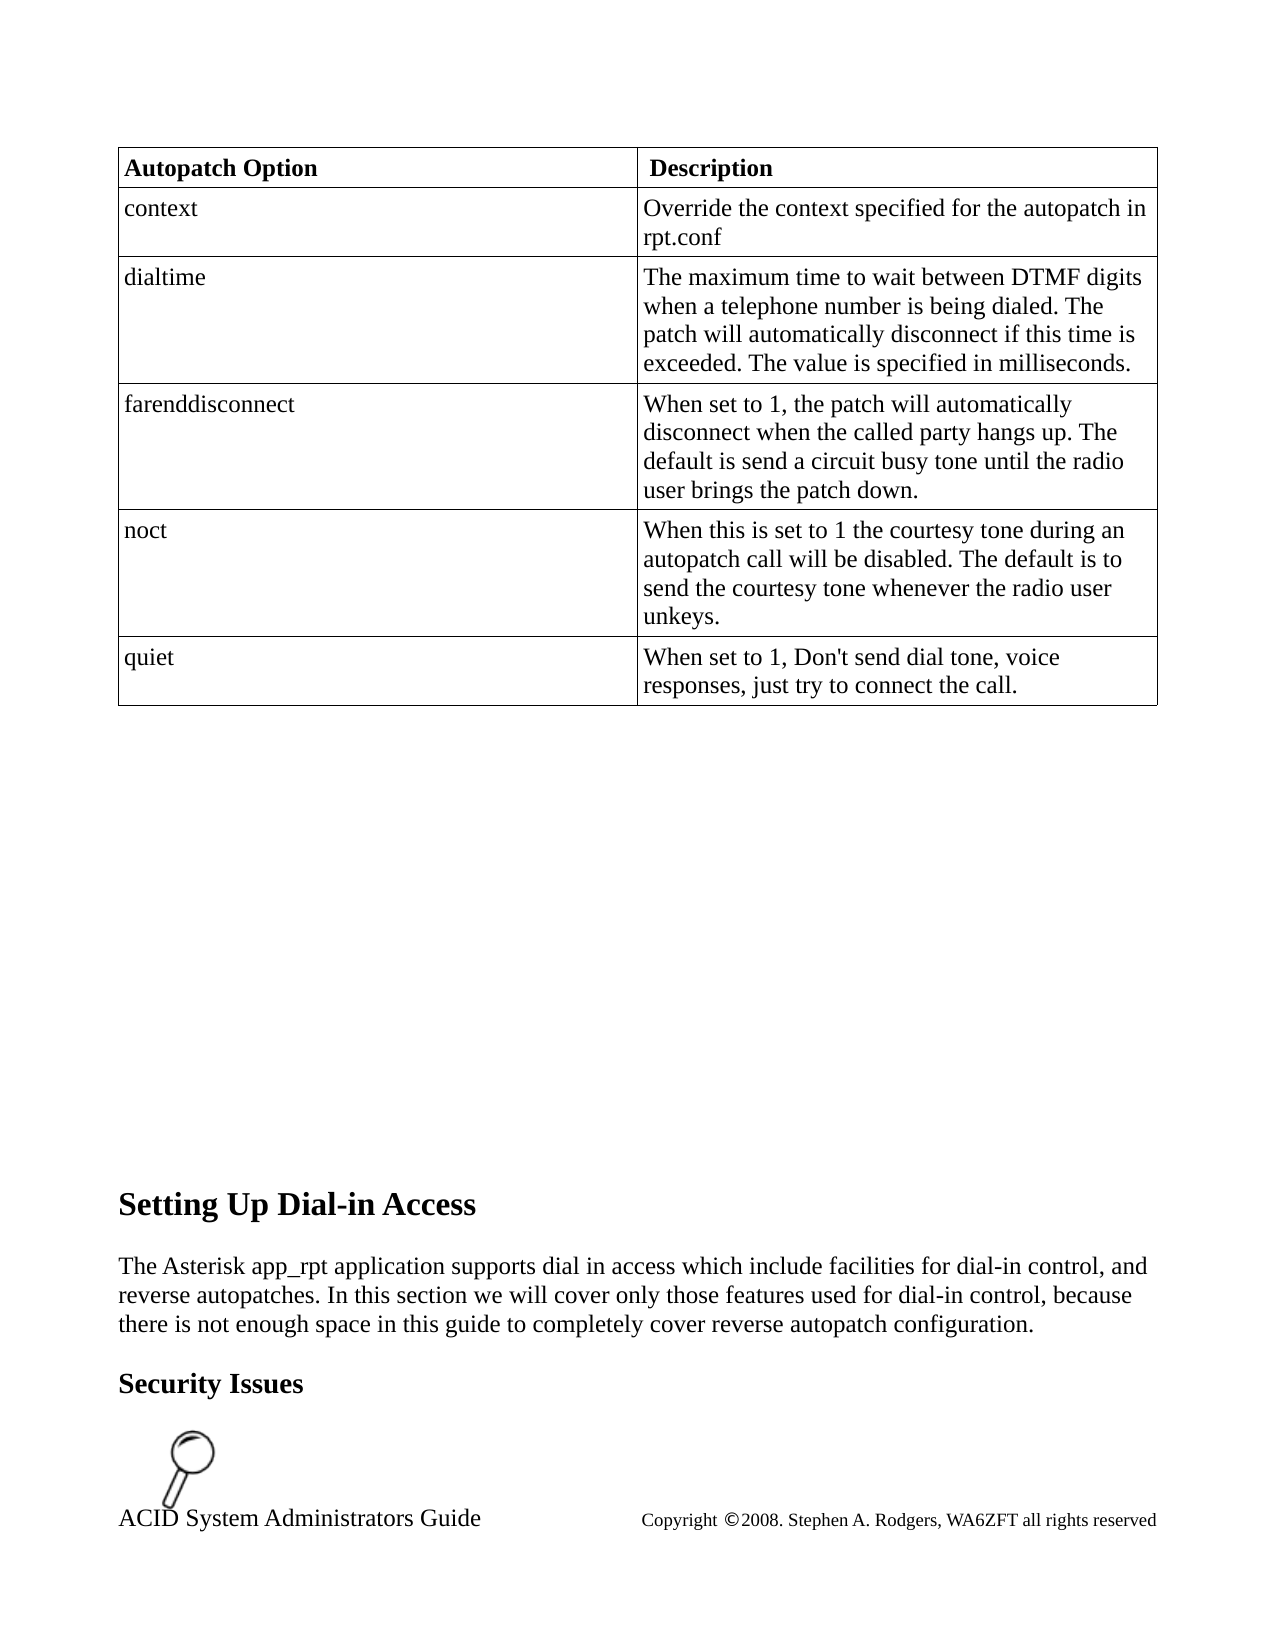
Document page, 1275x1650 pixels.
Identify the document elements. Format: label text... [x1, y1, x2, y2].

table_cell context [119, 188, 637, 256]
table_cell When set to 1, the patch will automatically disconnect when the called party hangs up. The default is send a circuit busy tone until the radio user brings the patch down. [638, 384, 1157, 509]
table_cell When this is set to 1 the courtesy tone during an autopatch call will be disabled. The default is to send the courtesy tone whenever the radio user unkeys. [638, 510, 1157, 636]
text The Asterisk app_rpt application supports dial in access which include facilities for dial-in control, and reverse autopatches. In this section we will cover only those features used for dial-in control, because there is not enough space in this guide to completely cover reverse autopatch configuration. [118, 1251, 1157, 1338]
table_cell noct [119, 510, 637, 636]
table_cell The maximum time to wait between DTMF digits when a telephone number is being dialed. The patch will automatically disconnect if this time is exceeded. The value is specified in milliseconds. [638, 257, 1157, 383]
table_cell quiet [119, 637, 637, 705]
picture [126, 1409, 252, 1535]
text Security Issues [118, 1366, 1157, 1400]
table_cell When set to 1, Don't send dial tone, voice responses, just try to connect the call. [638, 637, 1157, 705]
table_header Description [638, 148, 1157, 187]
table_cell dialtime [119, 257, 637, 383]
text Setting Up Dial-in Access [118, 1184, 1157, 1223]
table_cell farenddisconnect [119, 384, 637, 509]
table_cell Override the context specified for the autopatch in rpt.conf [638, 188, 1157, 256]
table_header Autopatch Option [119, 148, 637, 187]
